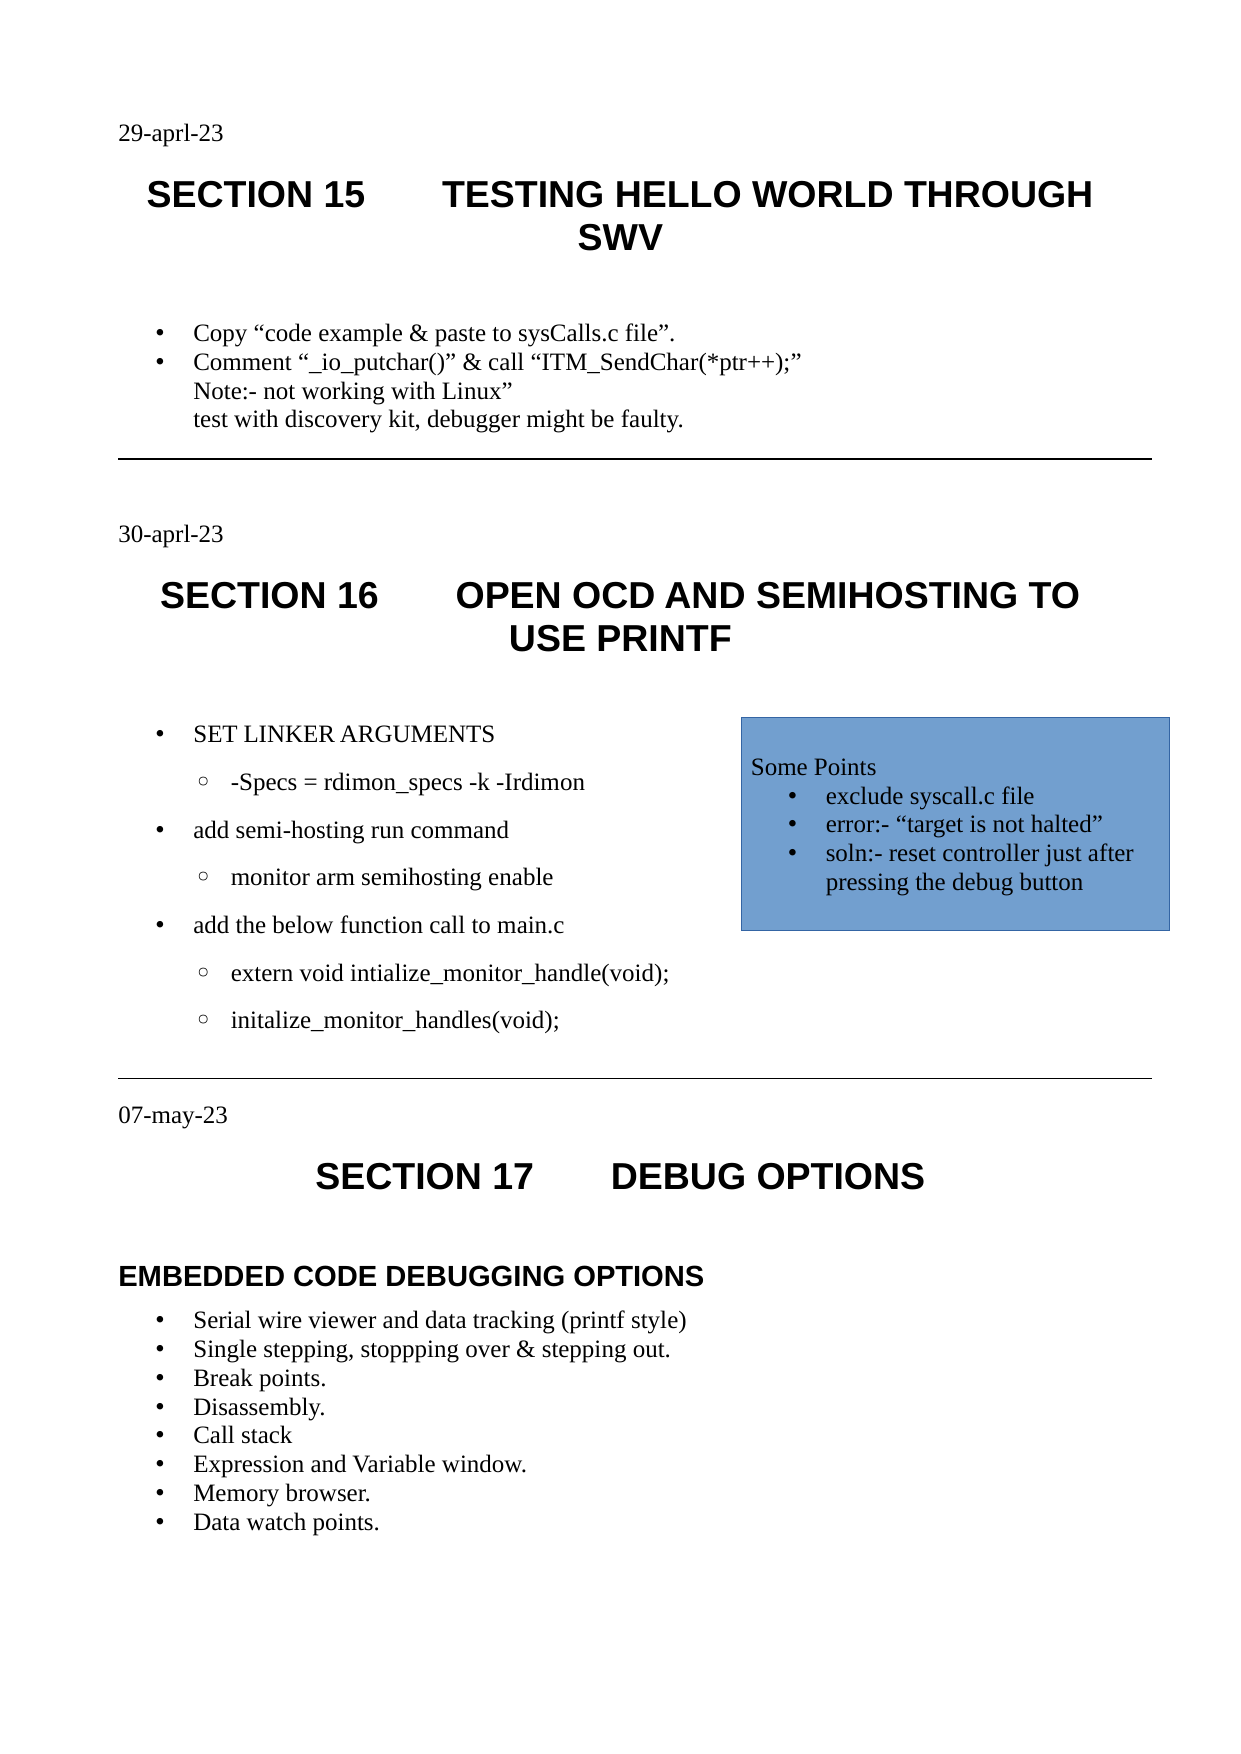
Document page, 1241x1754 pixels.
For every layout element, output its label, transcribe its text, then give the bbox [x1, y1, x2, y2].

list add the below function call to main.c [156, 910, 1122, 939]
list Copy “code example & paste to sysCalls.c file”. [156, 318, 1122, 347]
list test with discovery kit, debugger might be faulty. [156, 404, 1122, 433]
subtitle EMBEDDED CODE DEBUGGING OPTIONS [118, 1259, 1122, 1293]
subtitle SECTION 15 TESTING HELLO WORLD THROUGH SWV [118, 172, 1122, 258]
list extern void intialize_monitor_handle(void); [193, 958, 1122, 986]
list add semi-hosting run command [156, 815, 741, 843]
subtitle SECTION 16 OPEN OCD AND SEMIHOSTING TO USE PRINTF [118, 573, 1122, 659]
list error:- “target is not halted” [788, 809, 1161, 838]
list monitor arm semihosting enable [193, 862, 741, 891]
list Disassembly. [156, 1392, 1122, 1420]
list Memory browser. [156, 1478, 1122, 1507]
list Expression and Variable window. [156, 1449, 1122, 1478]
list SET LINKER ARGUMENTS [156, 719, 741, 748]
list soln:- reset controller just after pressing the debug button [788, 838, 1161, 896]
list Data watch points. [156, 1507, 1122, 1535]
list Single stepping, stoppping over & stepping out. [156, 1334, 1122, 1363]
text 07-may-23 [118, 1100, 1122, 1129]
list Break points. [156, 1363, 1122, 1392]
list -Specs = rdimon_specs -k -Irdimon [193, 767, 741, 796]
list Note:- not working with Linux” [156, 376, 1122, 404]
text 29-aprl-23 [118, 118, 1122, 147]
list Comment “_io_putchar()” & call “ITM_SendChar(*ptr++);” [156, 347, 1122, 376]
text 30-aprl-23 [118, 519, 1122, 548]
list initalize_monitor_handles(void); [193, 1005, 1122, 1034]
subtitle SECTION 17 DEBUG OPTIONS [118, 1154, 1122, 1197]
list exclude syscall.c file [788, 781, 1161, 809]
list Serial wire viewer and data tracking (printf style) [156, 1305, 1122, 1334]
list Some Points [751, 752, 1161, 781]
list Call stack [156, 1420, 1122, 1449]
